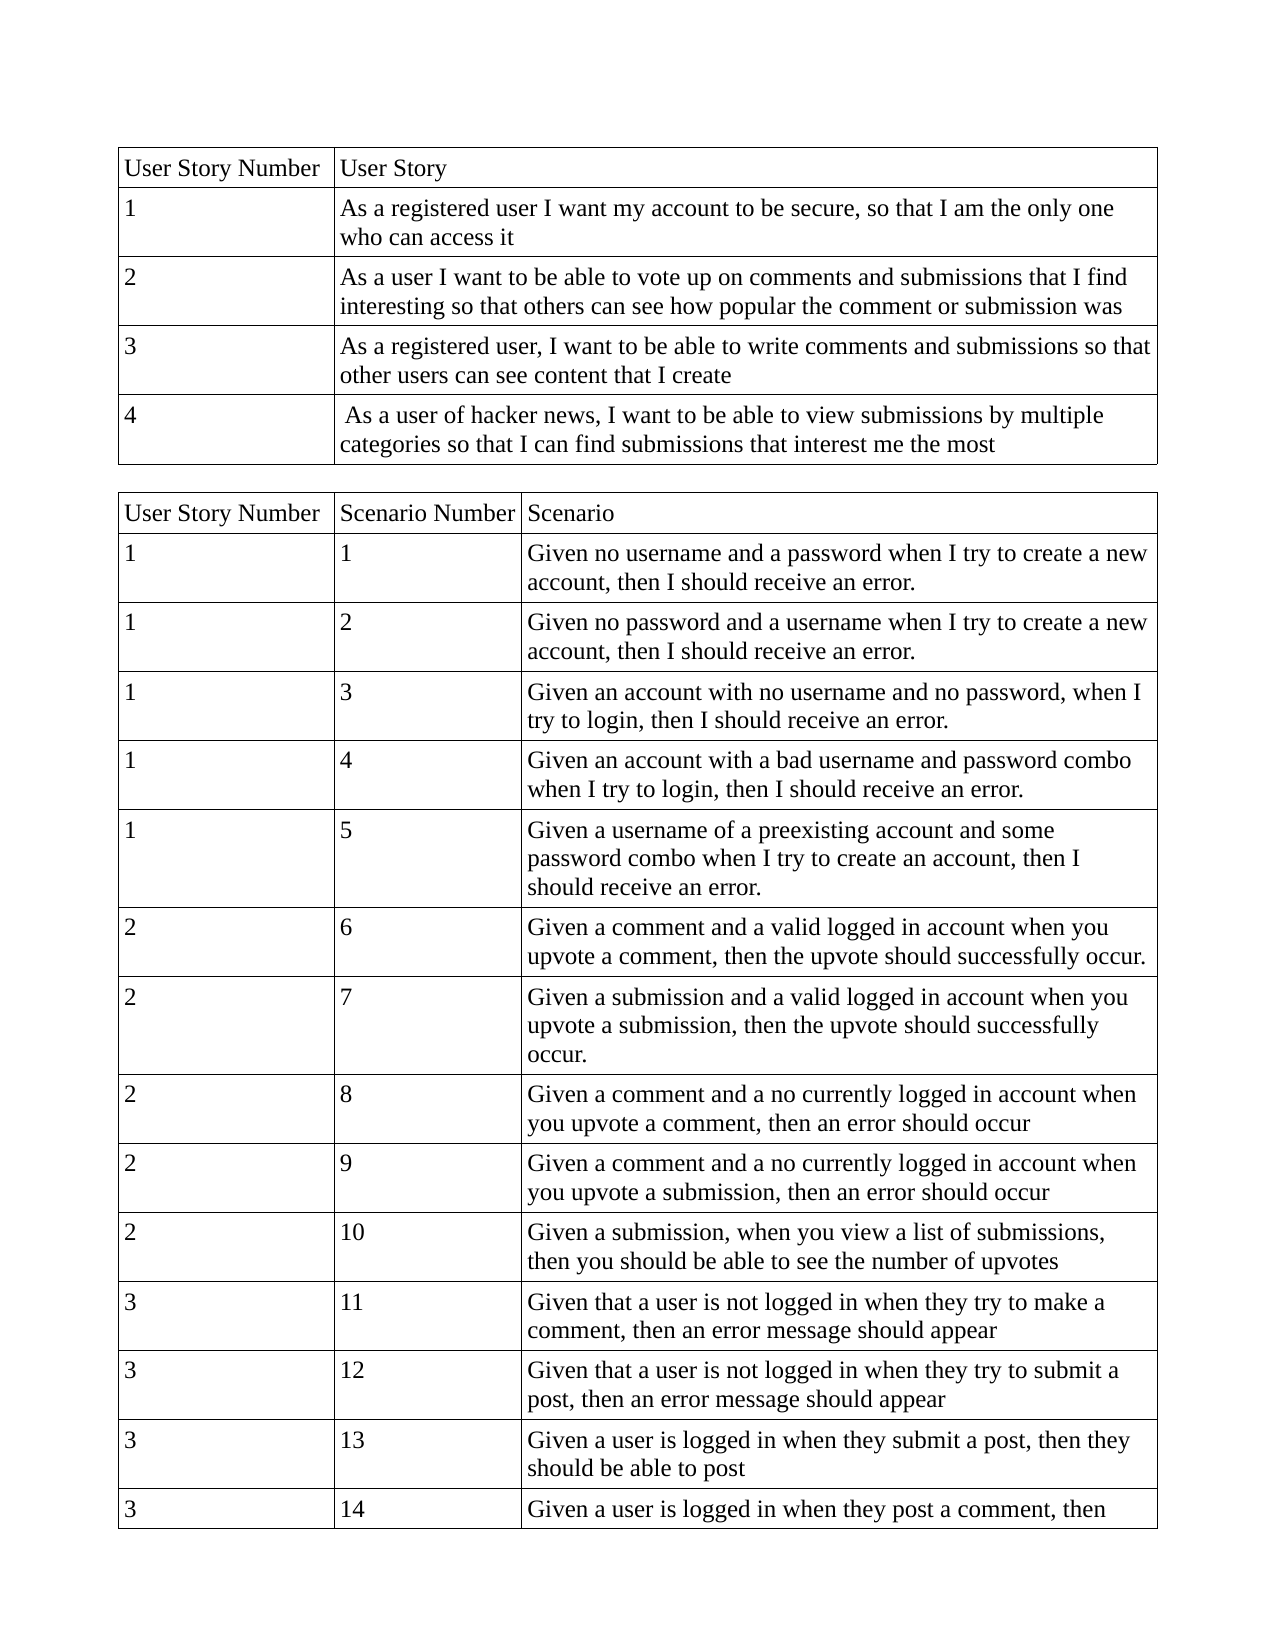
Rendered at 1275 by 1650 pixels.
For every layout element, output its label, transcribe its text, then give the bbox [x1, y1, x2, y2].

table_cell 9 [335, 1144, 521, 1212]
table_cell 4 [119, 395, 334, 463]
table_cell Given a username of a preexisting account and some password combo when I try to create an account, then I should receive an error. [522, 810, 1157, 907]
table_cell 1 [119, 534, 334, 602]
table_cell Given a comment and a valid logged in account when you upvote a comment, then the upvote should successfully occur. [522, 908, 1157, 976]
table_cell Given no username and a password when I try to create a new account, then I should receive an error. [522, 534, 1157, 602]
table_cell 4 [335, 741, 521, 809]
table_header User Story Number [119, 148, 334, 187]
table_cell 2 [119, 257, 334, 325]
table_cell 1 [119, 741, 334, 809]
table_cell Given no password and a username when I try to create a new account, then I should receive an error. [522, 603, 1157, 671]
table_cell 3 [119, 1351, 334, 1419]
table_cell Given a comment and a no currently logged in account when you upvote a submission, then an error should occur [522, 1144, 1157, 1212]
table_cell 13 [335, 1420, 521, 1488]
table_cell 7 [335, 977, 521, 1073]
table_cell 2 [119, 1075, 334, 1143]
table_cell 1 [335, 534, 521, 602]
table_cell Given an account with a bad username and password combo when I try to login, then I should receive an error. [522, 741, 1157, 809]
table_cell 1 [119, 810, 334, 907]
table_cell 2 [335, 603, 521, 671]
table_cell Given a submission and a valid logged in account when you upvote a submission, then the upvote should successfully occur. [522, 977, 1157, 1073]
table_cell 12 [335, 1351, 521, 1419]
table_cell 3 [119, 1489, 334, 1528]
table_cell 14 [335, 1489, 521, 1528]
table_cell As a registered user I want my account to be secure, so that I am the only one who can access it [335, 188, 1157, 256]
table_cell 3 [119, 326, 334, 394]
table_cell 1 [119, 188, 334, 256]
table_cell 10 [335, 1213, 521, 1281]
table_cell 1 [119, 672, 334, 740]
table_cell 2 [119, 1213, 334, 1281]
table_header User Story Number [119, 493, 334, 533]
table_cell 1 [119, 603, 334, 671]
table_cell 2 [119, 908, 334, 976]
table_cell Given that a user is not logged in when they try to submit a post, then an error message should appear [522, 1351, 1157, 1419]
table_header Scenario Number [335, 493, 521, 533]
table_cell Given a user is logged in when they submit a post, then they should be able to post [522, 1420, 1157, 1488]
table_cell 3 [119, 1282, 334, 1350]
table_header User Story [335, 148, 1157, 187]
table_cell 6 [335, 908, 521, 976]
table_cell 5 [335, 810, 521, 907]
table_cell As a registered user, I want to be able to write comments and submissions so that other users can see content that I create [335, 326, 1157, 394]
table_cell Given a user is logged in when they post a comment, then [522, 1489, 1157, 1528]
table_cell Given that a user is not logged in when they try to make a comment, then an error message should appear [522, 1282, 1157, 1350]
table_cell Given an account with no username and no password, when I try to login, then I should receive an error. [522, 672, 1157, 740]
table_cell 8 [335, 1075, 521, 1143]
table_cell 2 [119, 1144, 334, 1212]
table_cell 3 [335, 672, 521, 740]
table_cell 3 [119, 1420, 334, 1488]
table_cell Given a submission, when you view a list of submissions, then you should be able to see the number of upvotes [522, 1213, 1157, 1281]
table_cell Given a comment and a no currently logged in account when you upvote a comment, then an error should occur [522, 1075, 1157, 1143]
table_header Scenario [522, 493, 1157, 533]
table_cell 11 [335, 1282, 521, 1350]
table_cell As a user I want to be able to vote up on comments and submissions that I find interesting so that others can see how popular the comment or submission was [335, 257, 1157, 325]
table_cell 2 [119, 977, 334, 1073]
table_cell As a user of hacker news, I want to be able to view submissions by multiple categories so that I can find submissions that interest me the most [335, 395, 1157, 463]
